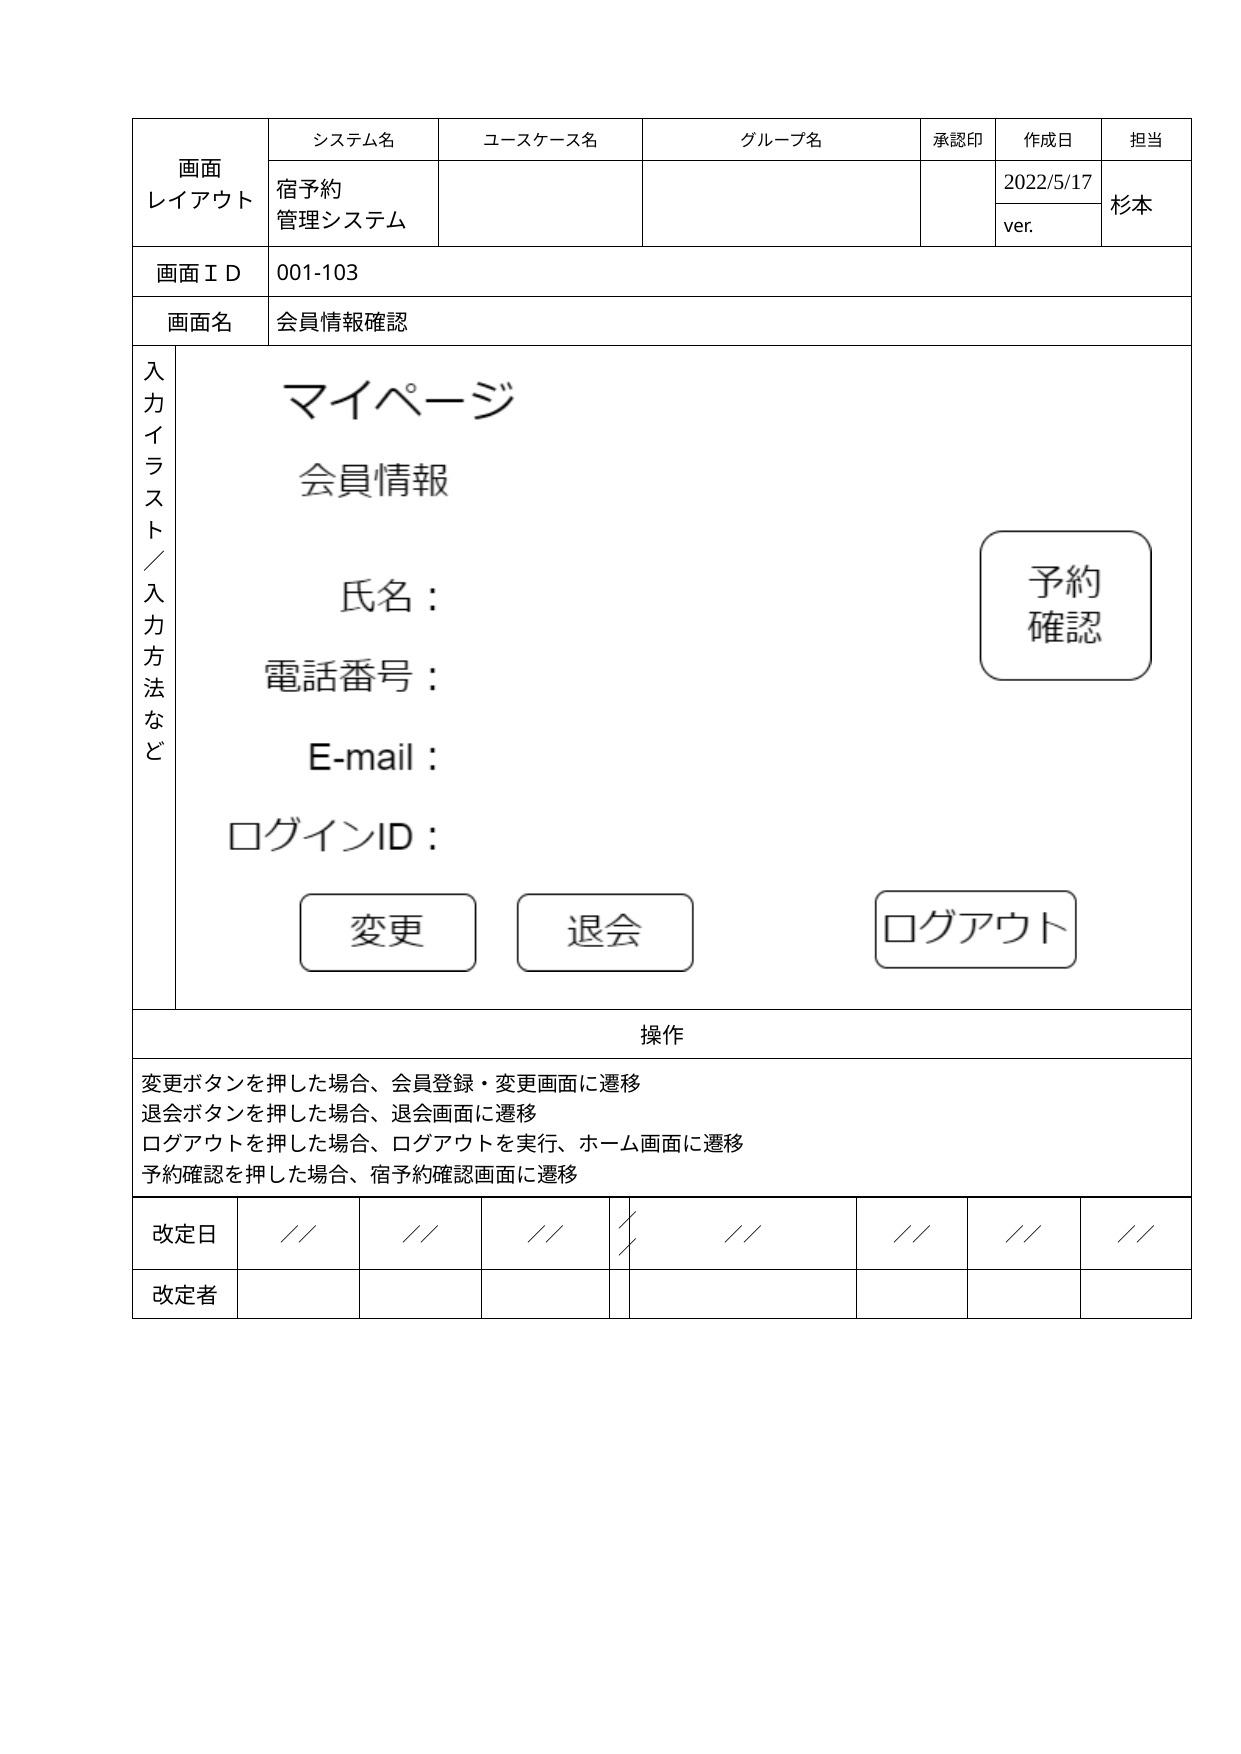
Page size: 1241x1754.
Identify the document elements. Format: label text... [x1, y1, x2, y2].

table_cell ／／ [857, 1198, 967, 1268]
table_header ユースケース名 [439, 119, 642, 160]
table_cell [921, 161, 995, 246]
table_cell [968, 1270, 1080, 1318]
table_cell 改定者 [133, 1270, 237, 1318]
table_cell 宿予約 管理システム [269, 161, 438, 246]
table_cell [439, 161, 642, 246]
table_cell 改定日 [133, 1198, 237, 1268]
table_cell 杉本 [1102, 161, 1191, 246]
table_cell 変更ボタンを押した場合、会員登録・変更画面に遷移 退会ボタンを押した場合、退会画面に遷移 ログアウトを押した場合、ログアウトを実行、ホーム画面に遷移 予約確認を押した場合、宿予約確認画面に遷移 [133, 1059, 1191, 1196]
table_cell ver. [996, 204, 1101, 246]
table_cell ／／ [968, 1198, 1080, 1268]
table_cell 操作 [133, 1010, 1191, 1058]
table_header 担当 [1102, 119, 1191, 160]
table_cell ／／ [360, 1198, 481, 1268]
table_cell ／／ [1081, 1198, 1191, 1268]
table_cell [1081, 1270, 1191, 1318]
table_cell 入力イラスト／入力方法など [133, 346, 175, 1008]
table_cell [643, 161, 920, 246]
table_cell [238, 1270, 359, 1318]
table_cell [630, 1270, 856, 1318]
table_cell 2022/5/17 [996, 161, 1101, 203]
table_cell 会員情報確認 [269, 297, 1191, 345]
table_cell [482, 1270, 609, 1318]
table_cell ／／ [630, 1198, 856, 1268]
table_cell ／／ [482, 1198, 609, 1268]
table_header システム名 [269, 119, 438, 160]
table_cell ／／ [238, 1198, 359, 1268]
table_cell 001-103 [269, 247, 1191, 296]
table_cell [610, 1270, 629, 1318]
table_header 画面 レイアウト [133, 119, 268, 246]
table_cell [176, 346, 1191, 1008]
table_cell [360, 1270, 481, 1318]
table_cell ／／ [610, 1198, 629, 1268]
table_cell 画面名 [133, 297, 268, 345]
table_header 作成日 [996, 119, 1101, 160]
picture [214, 354, 1152, 972]
table_header グループ名 [643, 119, 920, 160]
table_cell [857, 1270, 967, 1318]
table_header 承認印 [921, 119, 995, 160]
table_cell 画面ＩＤ [133, 247, 268, 296]
